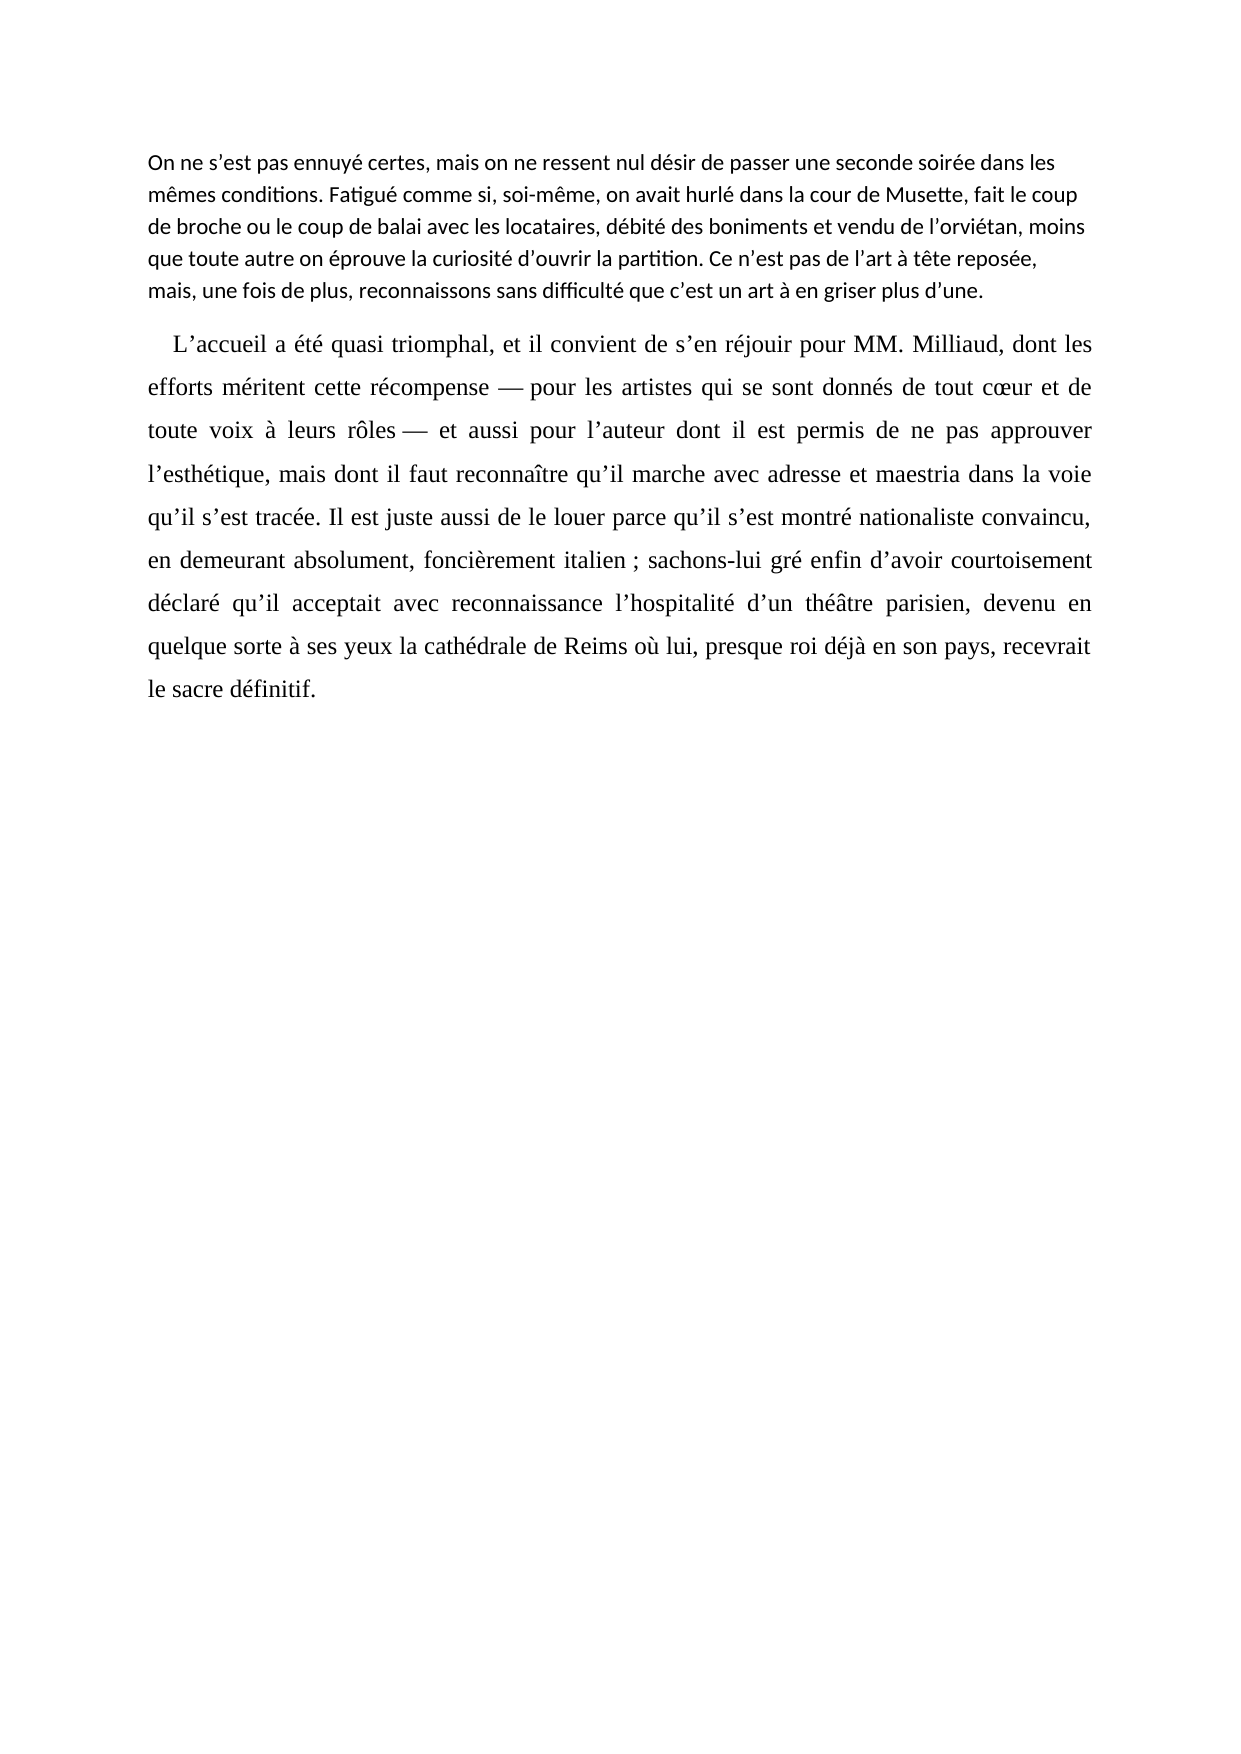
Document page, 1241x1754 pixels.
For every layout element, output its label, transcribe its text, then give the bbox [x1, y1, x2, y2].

text L’accueil a été quasi triomphal, et il convient de s’en réjouir pour MM. Milliaud, dont les efforts méritent cette récompense — pour les artistes qui se sont donnés de tout cœur et de toute voix à leurs rôles — et aussi pour l’auteur dont il est permis de ne pas approuver l’esthétique, mais dont il faut reconnaître qu’il marche avec adresse et maestria dans la voie qu’il s’est tracée. Il est juste aussi de le louer parce qu’il s’est montré nationaliste convaincu, en demeurant absolument, foncièrement italien ; sachons-lui gré enfin d’avoir courtoisement déclaré qu’il acceptait avec reconnaissance l’hospitalité d’un théâtre parisien, devenu en quelque sorte à ses yeux la cathédrale de Reims où lui, presque roi déjà en son pays, recevrait le sacre définitif. [148, 329, 1093, 703]
text On ne s’est pas ennuyé certes, mais on ne ressent nul désir de passer une seconde soirée dans les mêmes conditions. Fatigué comme si, soi-même, on avait hurlé dans la cour de Musette, fait le coup de broche ou le coup de balai avec les locataires, débité des boniments et vendu de l’orviétan, moins que toute autre on éprouve la curiosité d’ouvrir la partition. Ce n’est pas de l’art à tête reposée, mais, une fois de plus, reconnaissons sans difficulté que c’est un art à en griser plus d’une. [148, 148, 1093, 304]
